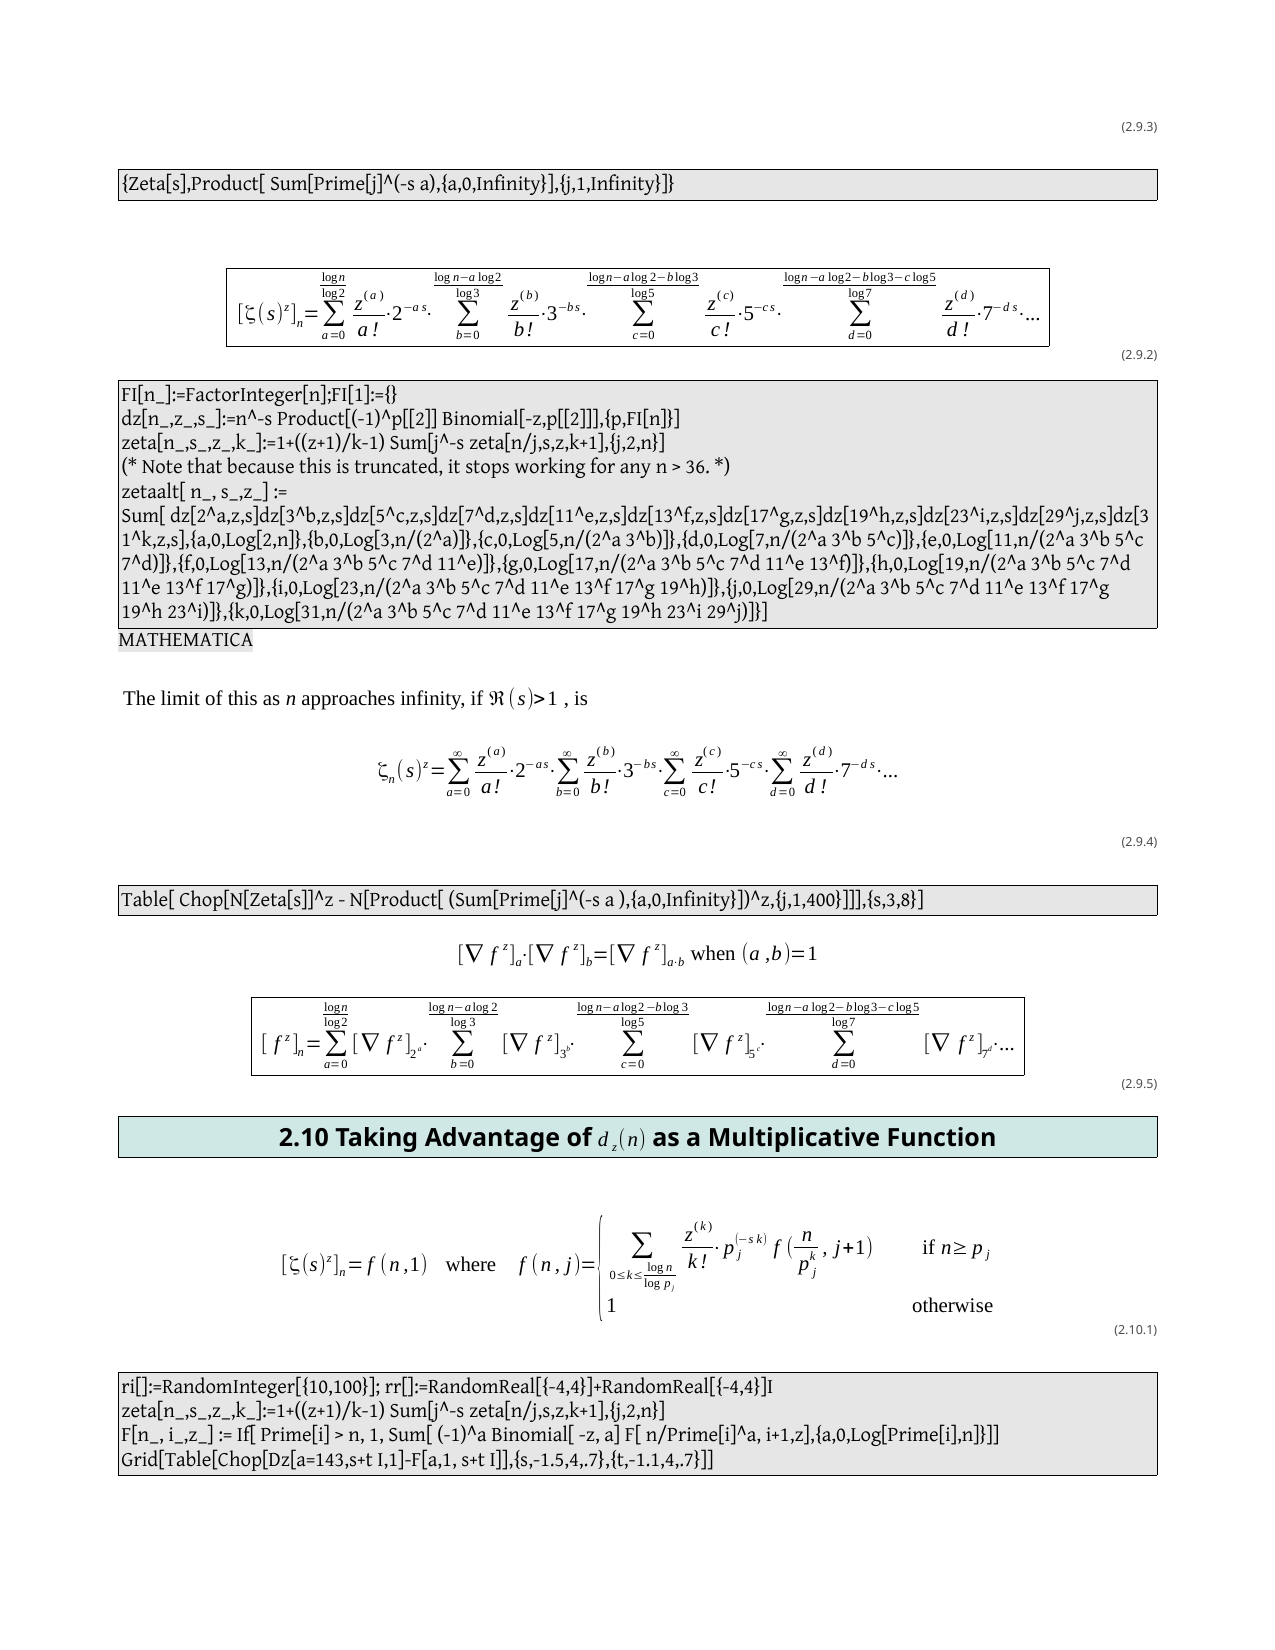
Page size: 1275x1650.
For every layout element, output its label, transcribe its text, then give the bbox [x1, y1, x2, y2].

text Table[ Chop[N[Zeta[s]]^z - N[Product[ (Sum[Prime[j]^(-s a ),{a,0,Infinity}])^z,{j,1,400}]]],{s,3,8}] [119, 886, 1157, 915]
text ri[]:=RandomInteger[{10,100}]; rr[]:=RandomReal[{-4,4}]+RandomReal[{-4,4}]I [119, 1373, 1157, 1396]
text {Zeta[s],Product[ Sum[Prime[j]^(-s a),{a,0,Infinity}],{j,1,Infinity}]} [119, 170, 1157, 200]
text MATHEMATICA [253, 629, 1157, 652]
text (2.9.4) [118, 833, 1157, 851]
text zeta[n_,s_,z_,k_]:=1+((z+1)/k-1) Sum[j^-s zeta[n/j,s,z,k+1],{j,2,n}] [666, 428, 1157, 452]
text zeta[n_,s_,z_,k_]:=1+((z+1)/k-1) Sum[j^-s zeta[n/j,s,z,k+1],{j,2,n}] [666, 1396, 1157, 1420]
text (* Note that because this is truncated, it stops working for any n > 36. *) [666, 452, 1157, 477]
text The limit of this as n approaches infinity, if, is [118, 686, 1157, 711]
text (2.10.1) [118, 1321, 1157, 1338]
text F[n_, i_,z_] := If[ Prime[i] > n, 1, Sum[ (-1)^a Binomial[ -z, a] F[ n/Prime[i]^a, i+1,z],{a,0,Log[Prime[i],n]}]] [119, 1420, 1157, 1444]
text when [118, 939, 1157, 968]
text dz[n_,z_,s_]:=n^-s Product[(-1)^p[[2]] Binomial[-z,p[[2]]],{p,FI[n]}] [398, 404, 1157, 428]
text Grid[Table[Chop[Dz[a=143,s+t I,1]-F[a,1, s+t I]],{s,-1.5,4,.7},{t,-1.1,4,.7}]] [119, 1444, 1157, 1475]
title 2.10 Taking Advantage ofas a Multiplicative Function [119, 1117, 1157, 1157]
text (2.9.2) [118, 346, 1157, 363]
text zetaalt[ n_, s_,z_] := Sum[ dz[2^a,z,s]dz[3^b,z,s]dz[5^c,z,s]dz[7^d,z,s]dz[11^e,z,s]dz[13^f,z,s]dz[17^g,z,s]dz[19^h,z,s]dz[23^i,z,s]dz[29^j,z,s]dz[31^k,z,s],{a,0,Log[2,n]},{b,0,Log[3,n/(2^a)]},{c,0,Log[5,n/(2^a 3^b)]},{d,0,Log[7,n/(2^a 3^b 5^c)]},{e,0,Log[11,n/(2^a 3^b 5^c 7^d)]},{f,0,Log[13,n/(2^a 3^b 5^c 7^d 11^e)]},{g,0,Log[17,n/(2^a 3^b 5^c 7^d 11^e 13^f)]},{h,0,Log[19,n/(2^a 3^b 5^c 7^d 11^e 13^f 17^g)]},{i,0,Log[23,n/(2^a 3^b 5^c 7^d 11^e 13^f 17^g 19^h)]},{j,0,Log[29,n/(2^a 3^b 5^c 7^d 11^e 13^f 17^g 19^h 23^i)]},{k,0,Log[31,n/(2^a 3^b 5^c 7^d 11^e 13^f 17^g 19^h 23^i 29^j)]}] [119, 477, 1157, 628]
text (2.9.5) [118, 1075, 1157, 1092]
text (2.9.3) [118, 118, 1157, 135]
text FI[n_]:=FactorInteger[n];FI[1]:={} [119, 381, 1157, 404]
